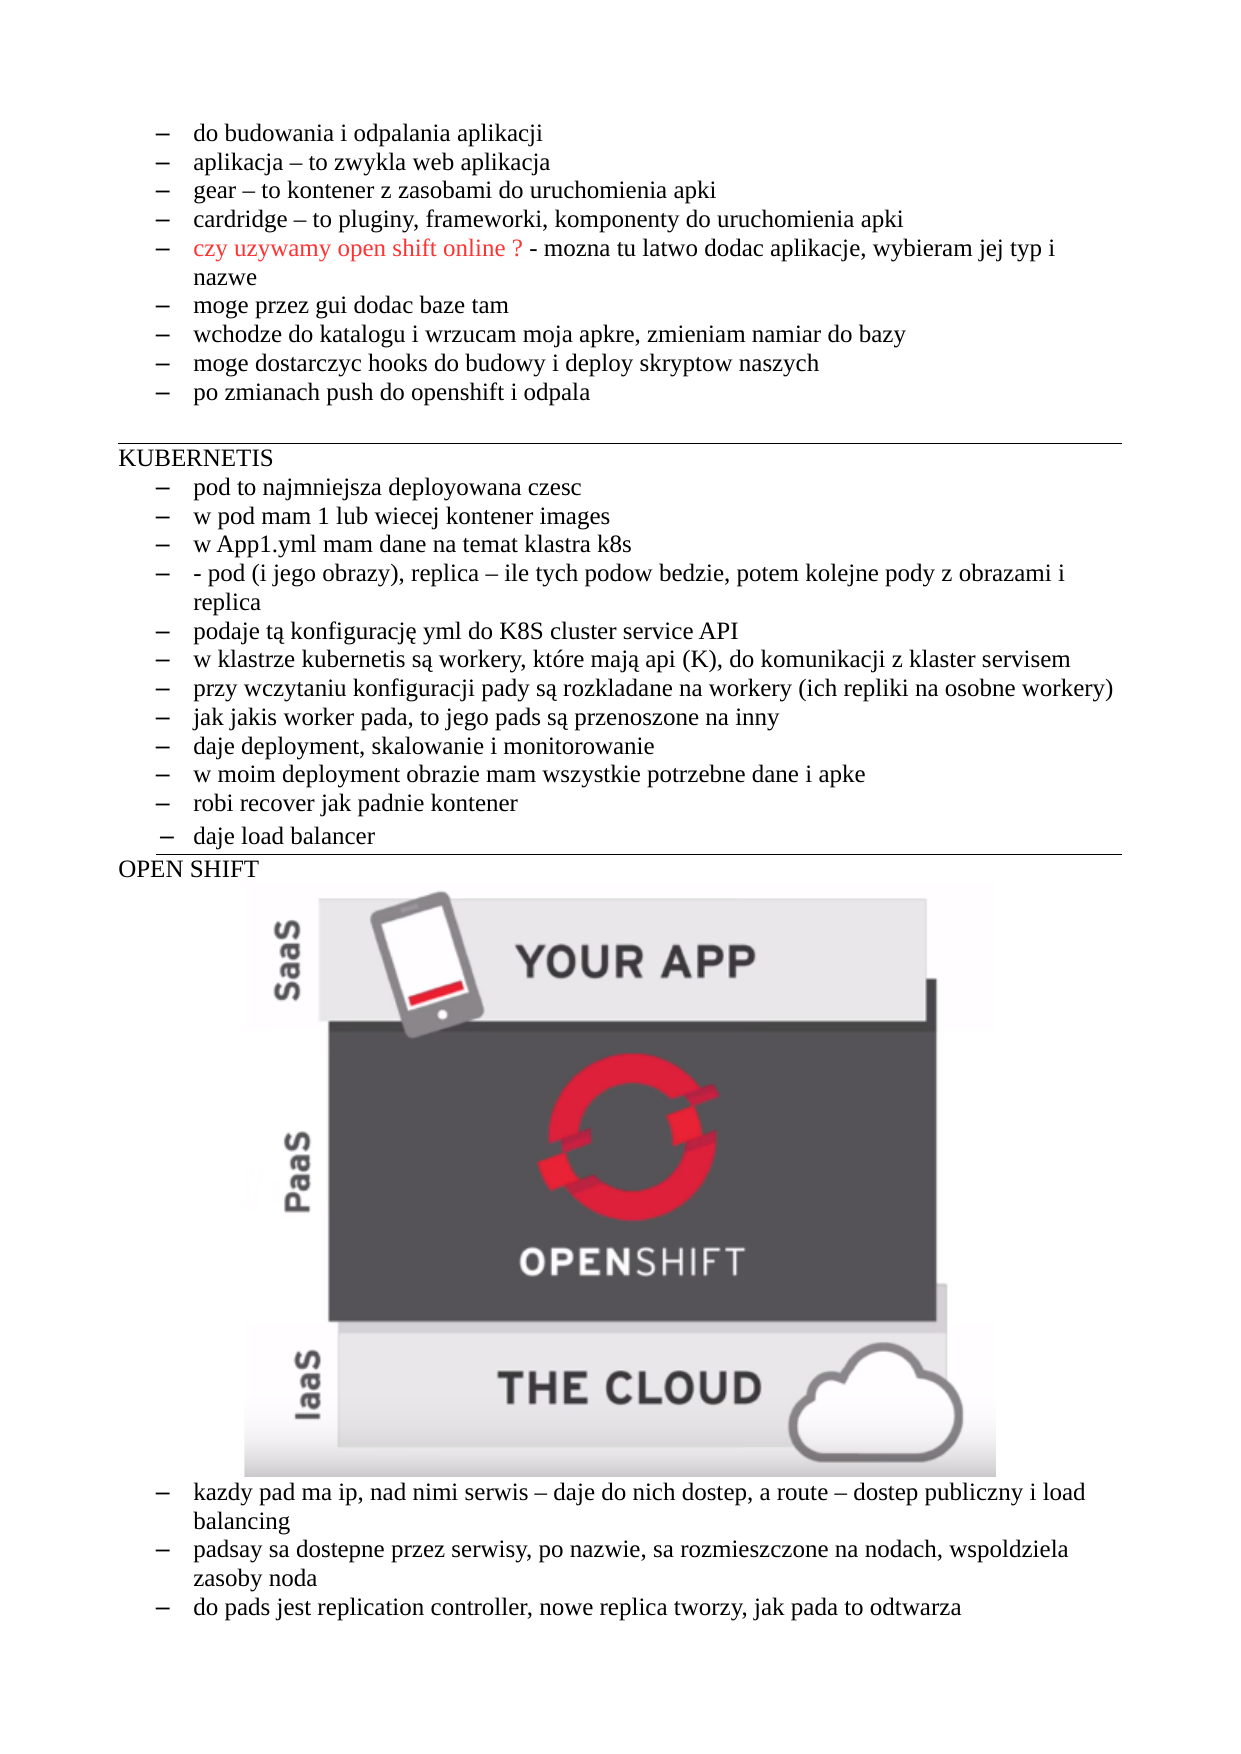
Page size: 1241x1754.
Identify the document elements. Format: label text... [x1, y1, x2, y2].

list podaje tą konfigurację yml do K8S cluster service API [156, 616, 1122, 644]
list w App1.yml mam dane na temat klastra k8s [156, 529, 1122, 558]
list pod to najmniejsza deployowana czesc [156, 472, 1122, 501]
list do budowania i odpalania aplikacji [156, 118, 1122, 147]
list w pod mam 1 lub wiecej kontener images [156, 501, 1122, 529]
list robi recover jak padnie kontener [156, 788, 1122, 817]
list - pod (i jego obrazy), replica – ile tych podow bedzie, potem kolejne pody z obrazami i replica [156, 558, 1122, 616]
text OPEN SHIFT [118, 854, 1122, 883]
list moge dostarczyc hooks do budowy i deploy skryptow naszych [156, 348, 1122, 377]
list przy wczytaniu konfiguracji pady są rozkladane na workery (ich repliki na osobne workery) [156, 673, 1122, 702]
list w moim deployment obrazie mam wszystkie potrzebne dane i apke [156, 759, 1122, 788]
list daje load balancer [156, 817, 1122, 854]
list jak jakis worker pada, to jego pads są przenoszone na inny [156, 702, 1122, 731]
list czy uzywamy open shift online ? - mozna tu latwo dodac aplikacje, wybieram jej typ i nazwe [156, 233, 1122, 291]
list do pads jest replication controller, nowe replica tworzy, jak pada to odtwarza [156, 1592, 1122, 1621]
list padsay sa dostepne przez serwisy, po nazwie, sa rozmieszczone na nodach, wspoldziela zasoby noda [156, 1534, 1122, 1592]
list kazdy pad ma ip, nad nimi serwis – daje do nich dostep, a route – dostep publiczny i load balancing [156, 883, 1122, 1534]
text KUBERNETIS [118, 444, 1122, 472]
list gear – to kontener z zasobami do uruchomienia apki [156, 176, 1122, 204]
list aplikacja – to zwykla web aplikacja [156, 147, 1122, 176]
picture [244, 883, 996, 1477]
list w klastrze kubernetis są workery, które mają api (K), do komunikacji z klaster servisem [156, 644, 1122, 673]
list cardridge – to pluginy, frameworki, komponenty do uruchomienia apki [156, 204, 1122, 233]
list moge przez gui dodac baze tam [156, 291, 1122, 319]
list po zmianach push do openshift i odpala [156, 377, 1122, 406]
list wchodze do katalogu i wrzucam moja apkre, zmieniam namiar do bazy [156, 319, 1122, 348]
list daje deployment, skalowanie i monitorowanie [156, 731, 1122, 759]
